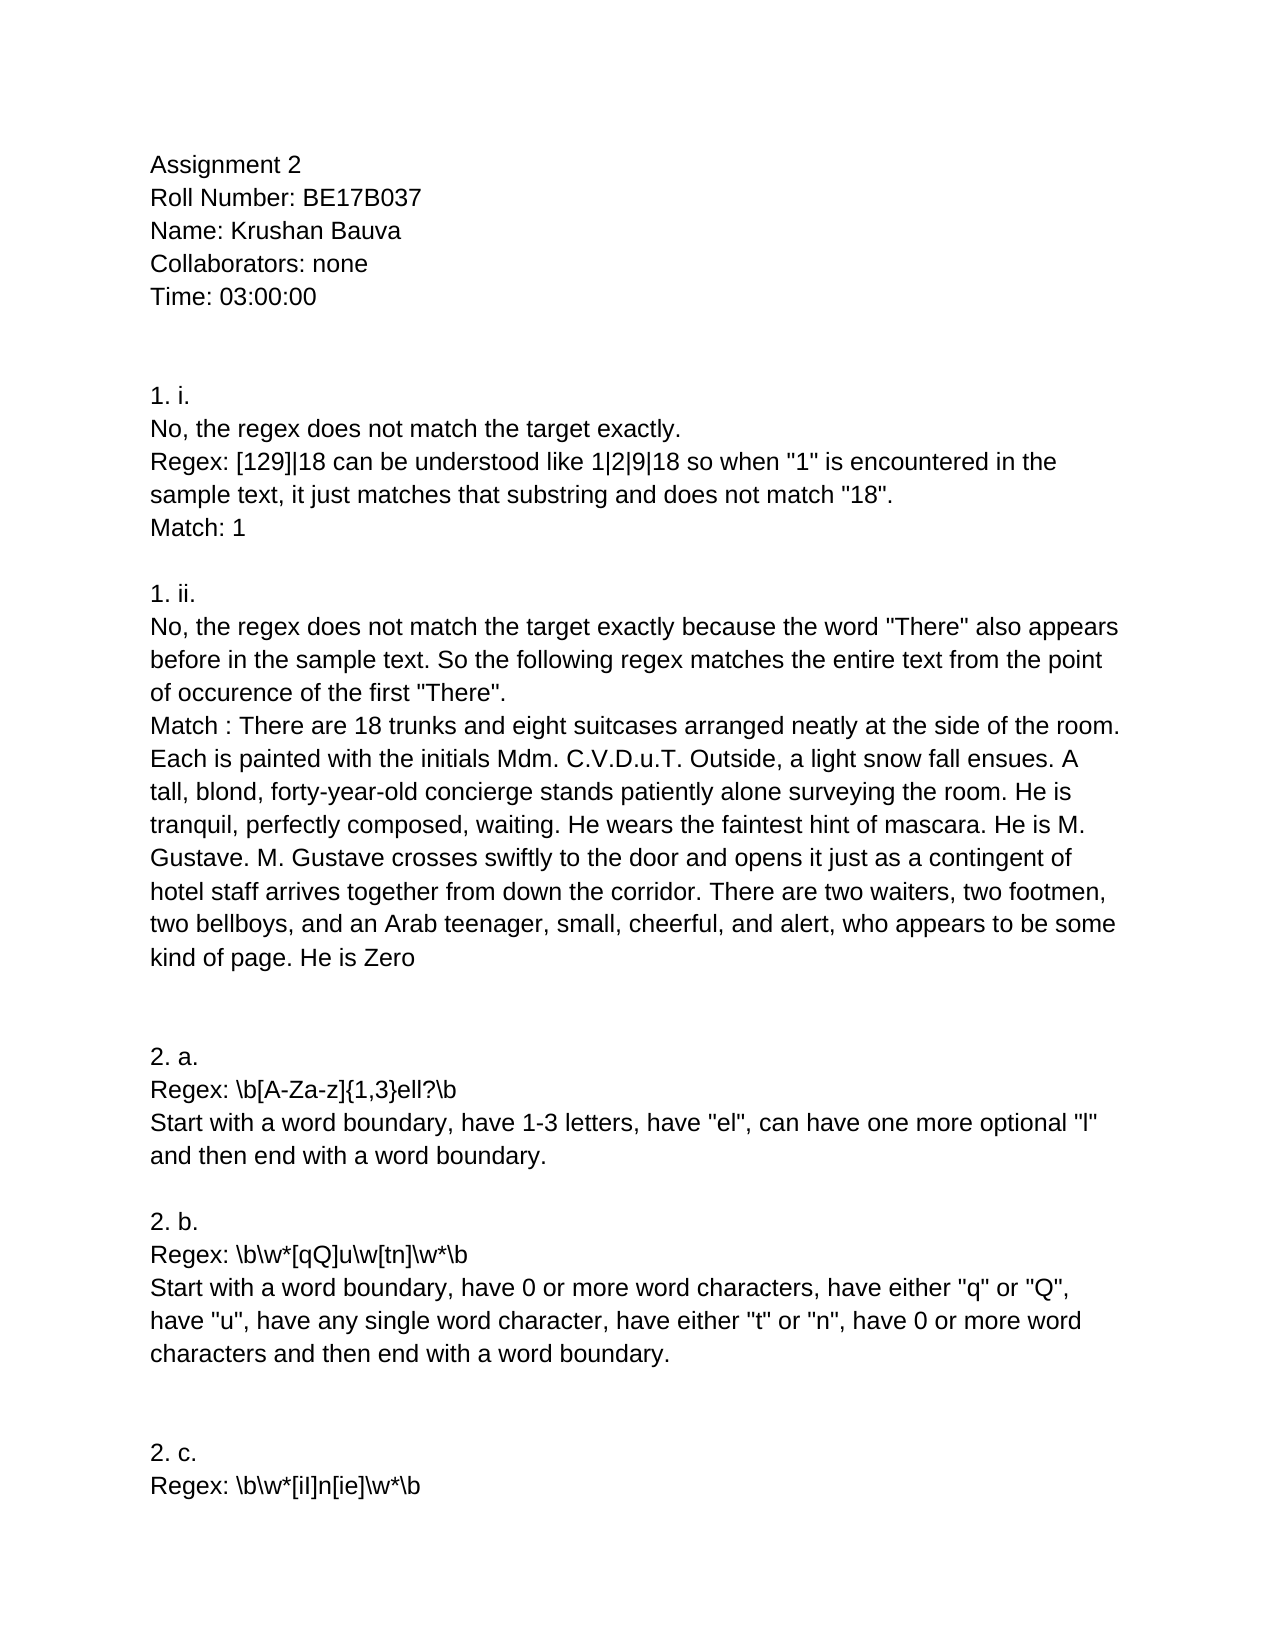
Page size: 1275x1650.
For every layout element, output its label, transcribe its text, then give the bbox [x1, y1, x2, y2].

text Start with a word boundary, have 0 or more word characters, have either "q" or "Q", have "u", have any single word character, have either "t" or "n", have 0 or more word characters and then end with a word boundary. [150, 1273, 1125, 1367]
text Roll Number: BE17B037 [150, 183, 1125, 212]
text Collaborators: none [150, 249, 1125, 278]
text Time: 03:00:00 [150, 282, 1125, 311]
text Assignment 2 [150, 150, 1125, 179]
text 2. a. [150, 1042, 1125, 1070]
text 1. i. [150, 381, 1125, 410]
text Regex: [129]|18 can be understood like 1|2|9|18 so when "1" is encountered in the sample text, it just matches that substring and does not match "18". [150, 447, 1125, 509]
text No, the regex does not match the target exactly because the word "There" also appears before in the sample text. So the following regex matches the entire text from the point of occurence of the first "There". [150, 612, 1125, 707]
text Regex: \b\w*[qQ]u\w[tn]\w*\b [150, 1240, 1125, 1268]
text 2. b. [150, 1207, 1125, 1235]
text 2. c. [150, 1438, 1125, 1467]
text Start with a word boundary, have 1-3 letters, have "el", can have one more optional "l" and then end with a word boundary. [150, 1108, 1125, 1169]
text Regex: \b[A-Za-z]{1,3}ell?\b [150, 1074, 1125, 1103]
text Match : There are 18 trunks and eight suitcases arranged neatly at the side of the room. Each is painted with the initials Mdm. C.V.D.u.T. Outside, a light snow fall ensues. A tall, blond, forty-year-old concierge stands patiently alone surveying the room. He is tranquil, perfectly composed, waiting. He wears the faintest hint of mascara. He is M. Gustave. M. Gustave crosses swiftly to the door and opens it just as a contingent of hotel staff arrives together from down the corridor. There are two waiters, two footmen, two bellboys, and an Arab teenager, small, cheerful, and alert, who appears to be some kind of page. He is Zero [150, 711, 1125, 971]
text No, the regex does not match the target exactly. [150, 414, 1125, 443]
text Match: 1 [150, 513, 1125, 542]
text Name: Krushan Bauva [150, 216, 1125, 245]
text Regex: \b\w*[iI]n[ie]\w*\b [150, 1471, 1125, 1499]
text 1. ii. [150, 579, 1125, 608]
